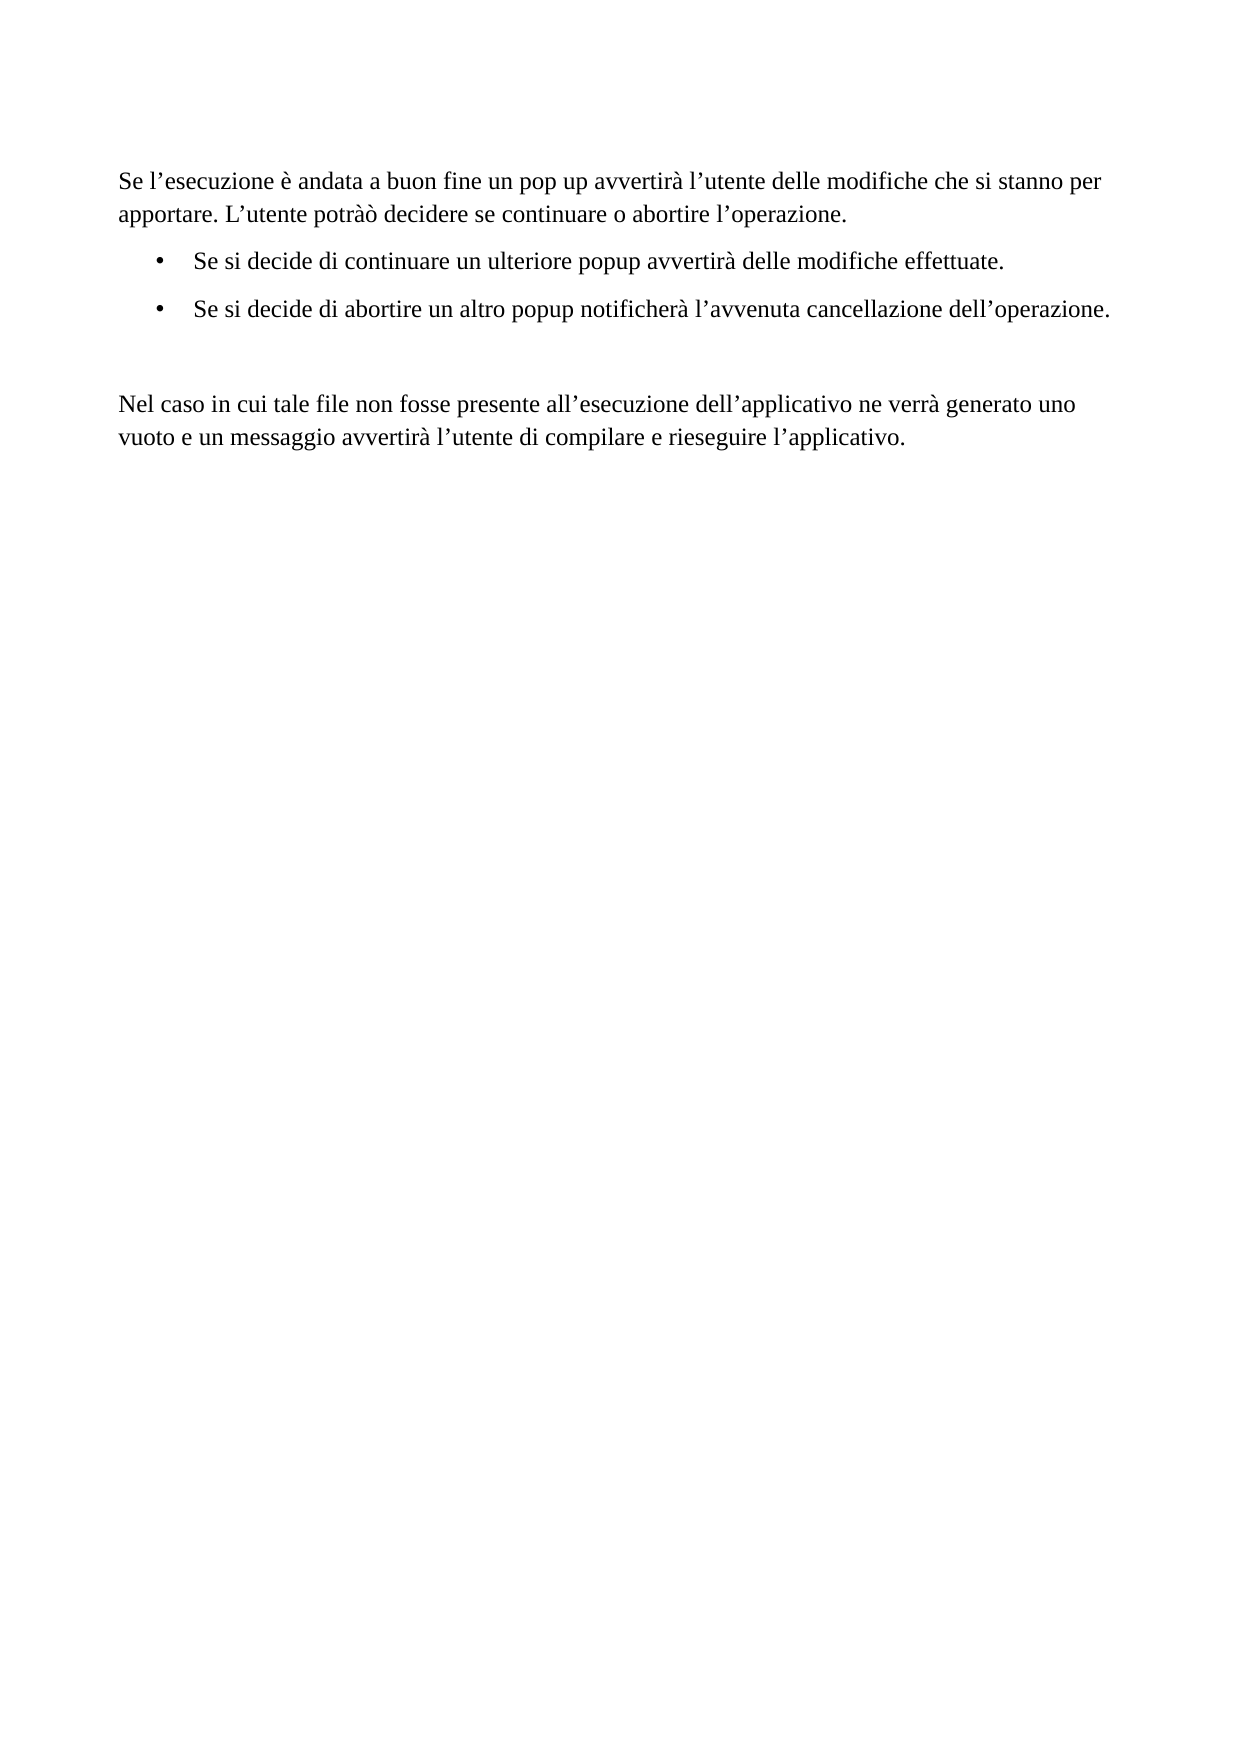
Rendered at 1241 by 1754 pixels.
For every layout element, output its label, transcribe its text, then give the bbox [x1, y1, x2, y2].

text Se l’esecuzione è andata a buon fine un pop up avvertirà l’utente delle modifiche che si stanno per apportare. L’utente potràò decidere se continuare o abortire l’operazione. [118, 166, 1122, 227]
list Se si decide di continuare un ulteriore popup avvertirà delle modifiche effettuate. [156, 246, 1122, 275]
text Nel caso in cui tale file non fosse presente all’esecuzione dell’applicativo ne verrà generato uno vuoto e un messaggio avvertirà l’utente di compilare e rieseguire l’applicativo. [118, 389, 1122, 451]
list Se si decide di abortire un altro popup notificherà l’avvenuta cancellazione dell’operazione. [156, 294, 1122, 323]
